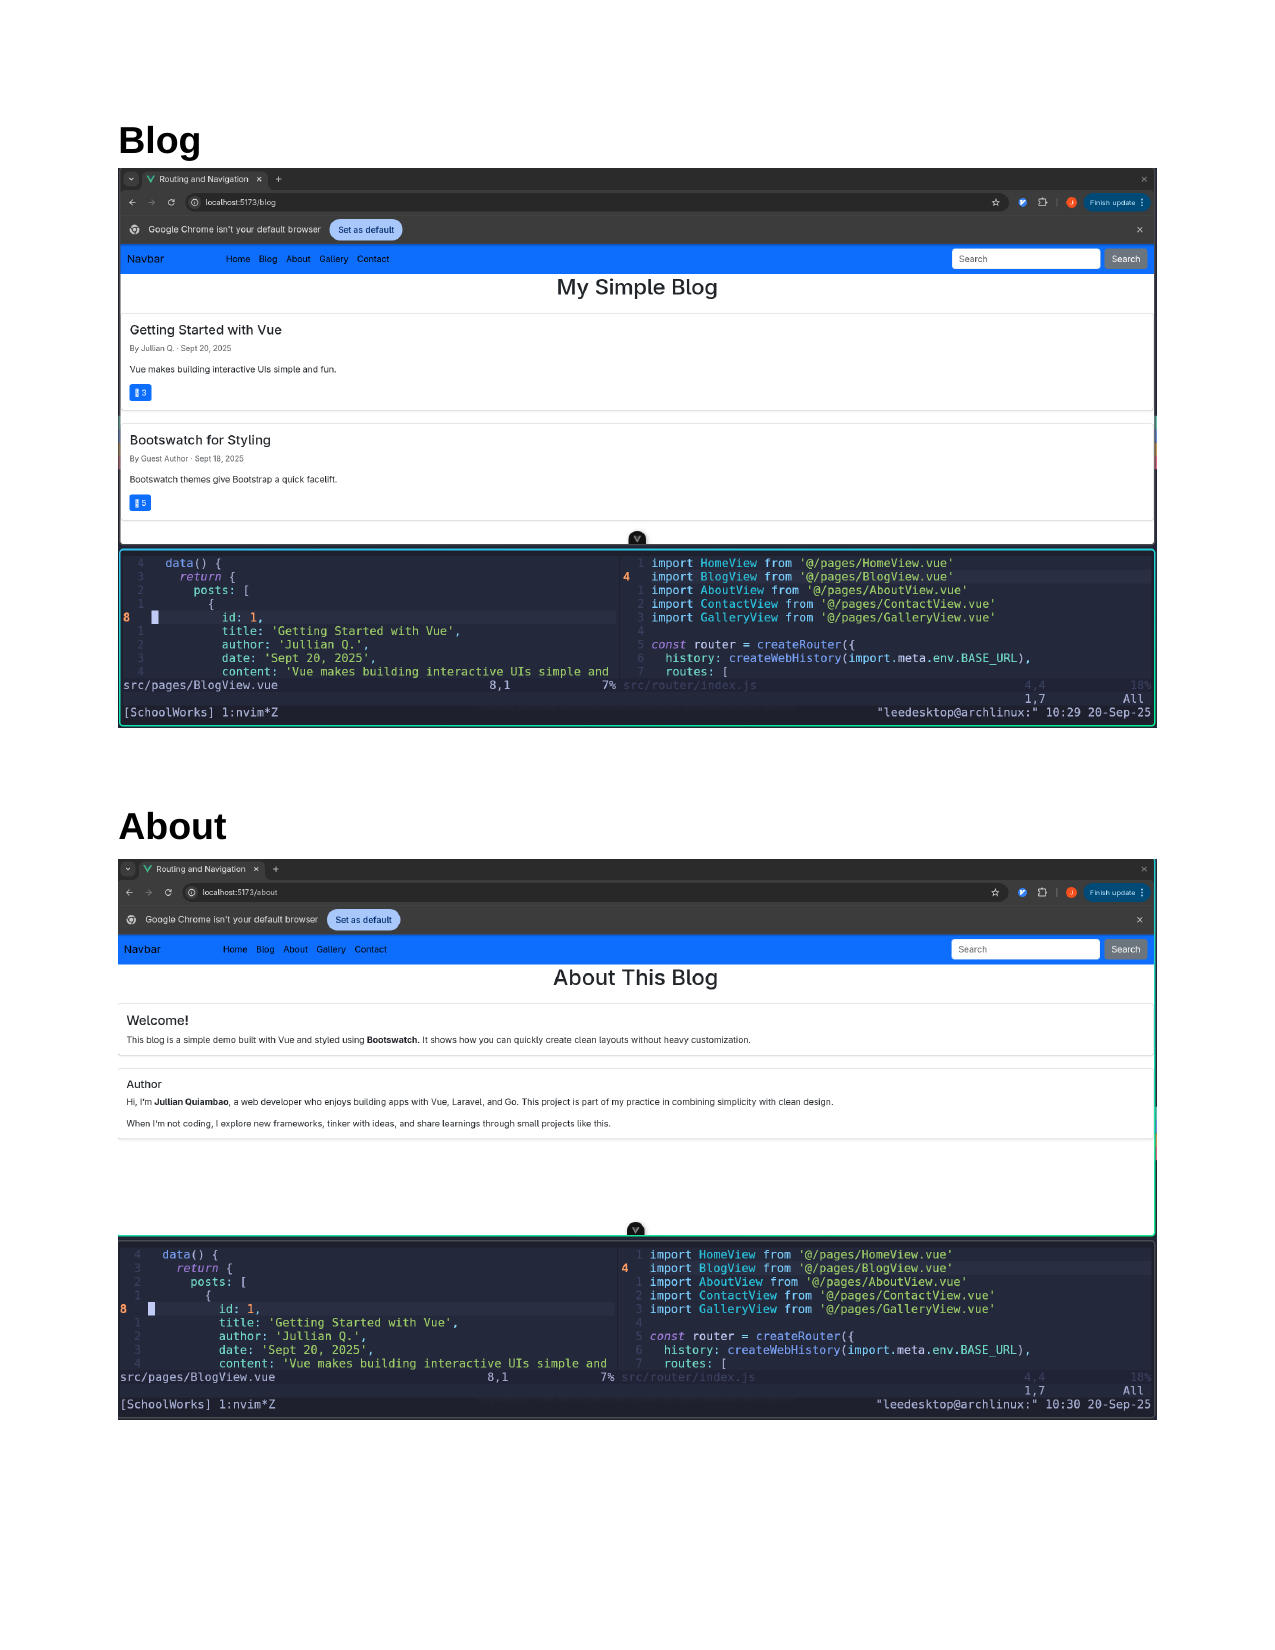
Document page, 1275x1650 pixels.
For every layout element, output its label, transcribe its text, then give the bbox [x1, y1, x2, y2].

picture [118, 168, 1157, 728]
subtitle Blog [118, 118, 1157, 161]
picture [118, 859, 1157, 1420]
subtitle About [118, 804, 1157, 847]
